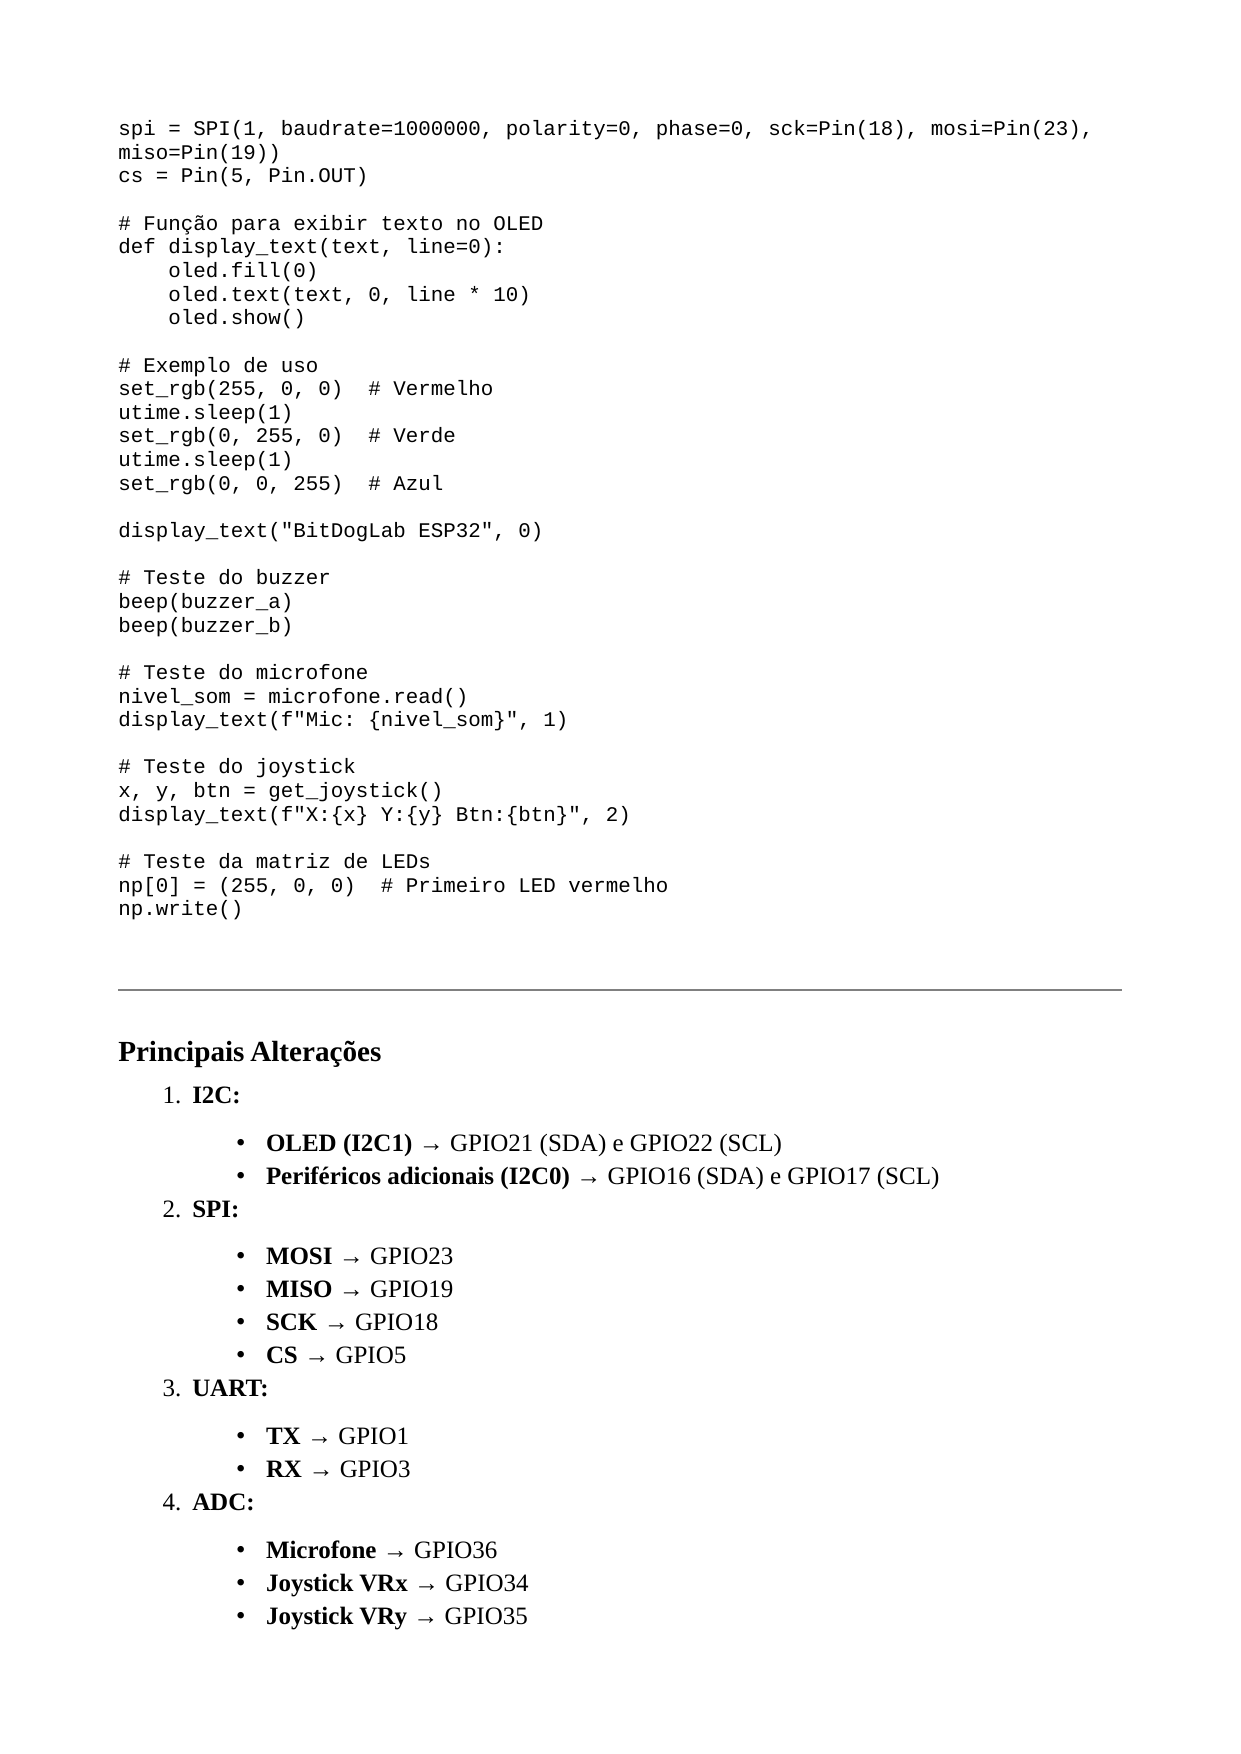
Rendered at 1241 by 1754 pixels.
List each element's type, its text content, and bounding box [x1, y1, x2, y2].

text # Teste do buzzer [118, 567, 1122, 591]
text np.write() [118, 898, 1122, 922]
list OLED (I2C1) → GPIO21 (SDA) e GPIO22 (SCL) [236, 1128, 1122, 1156]
text beep(buzzer_b) [118, 615, 1122, 638]
list SCK → GPIO18 [236, 1307, 1122, 1336]
text display_text(f"X:{x} Y:{y} Btn:{btn}", 2) [118, 804, 1122, 827]
text utime.sleep(1) [118, 449, 1122, 473]
text x, y, btn = get_joystick() [118, 780, 1122, 804]
list TX → GPIO1 [236, 1421, 1122, 1450]
list Joystick VRy → GPIO35 [236, 1601, 1122, 1629]
text set_rgb(0, 0, 255) # Azul [118, 473, 1122, 496]
text nivel_som = microfone.read() [118, 686, 1122, 709]
text spi = SPI(1, baudrate=1000000, polarity=0, phase=0, sck=Pin(18), mosi=Pin(23), miso=Pin(19)) [118, 118, 1122, 165]
list MISO → GPIO19 [236, 1274, 1122, 1303]
text # Teste da matriz de LEDs [118, 851, 1122, 875]
list ADC: [162, 1487, 1122, 1516]
text oled.show() [118, 307, 1122, 331]
list I2C: [162, 1080, 1122, 1109]
text oled.fill(0) [118, 260, 1122, 284]
text # Exemplo de uso [118, 354, 1122, 378]
list SPI: [162, 1194, 1122, 1222]
text oled.text(text, 0, line * 10) [118, 284, 1122, 307]
text def display_text(text, line=0): [118, 236, 1122, 260]
text display_text(f"Mic: {nivel_som}", 1) [118, 709, 1122, 733]
list UART: [162, 1373, 1122, 1402]
list Periféricos adicionais (I2C0) → GPIO16 (SDA) e GPIO17 (SCL) [236, 1161, 1122, 1189]
text # Teste do microfone [118, 662, 1122, 686]
text utime.sleep(1) [118, 402, 1122, 426]
text # Função para exibir texto no OLED [118, 213, 1122, 236]
list Microfone → GPIO36 [236, 1535, 1122, 1563]
text cs = Pin(5, Pin.OUT) [118, 165, 1122, 189]
subtitle Principais Alterações [118, 1034, 1122, 1068]
list CS → GPIO5 [236, 1340, 1122, 1369]
text beep(buzzer_a) [118, 591, 1122, 615]
list Joystick VRx → GPIO34 [236, 1568, 1122, 1596]
text set_rgb(0, 255, 0) # Verde [118, 426, 1122, 449]
list RX → GPIO3 [236, 1454, 1122, 1483]
text np[0] = (255, 0, 0) # Primeiro LED vermelho [118, 875, 1122, 898]
text set_rgb(255, 0, 0) # Vermelho [118, 378, 1122, 402]
text display_text("BitDogLab ESP32", 0) [118, 520, 1122, 544]
text # Teste do joystick [118, 757, 1122, 780]
list MOSI → GPIO23 [236, 1241, 1122, 1270]
